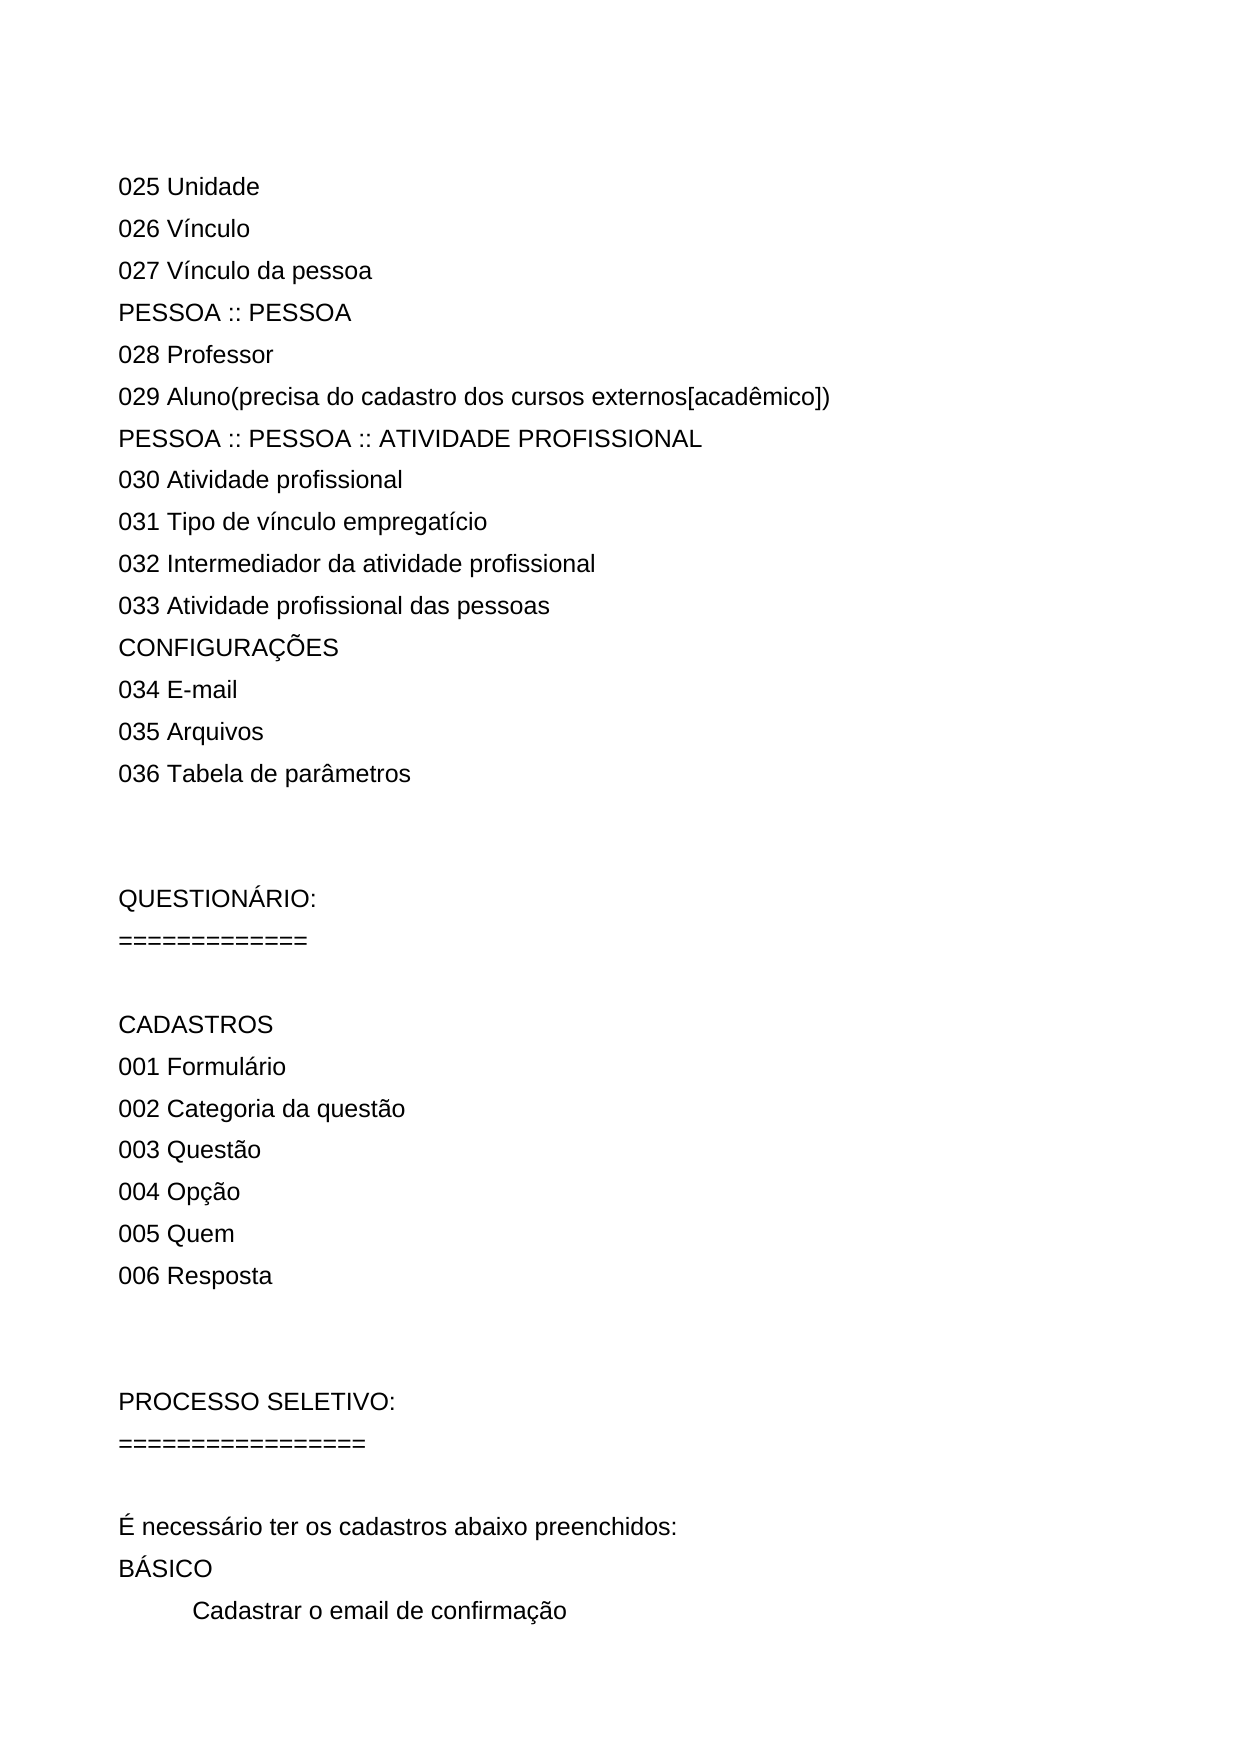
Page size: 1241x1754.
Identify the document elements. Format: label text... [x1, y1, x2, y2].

text 001 Formulário [118, 1052, 1122, 1080]
text Cadastrar o email de confirmação [118, 1597, 1122, 1625]
text CADASTROS [118, 1011, 1122, 1038]
text PROCESSO SELETIVO: [118, 1387, 1122, 1415]
text BÁSICO [118, 1555, 1122, 1583]
text 030 Atividade profissional [118, 466, 1122, 494]
text 034 E-mail [118, 676, 1122, 703]
text 004 Opção [118, 1178, 1122, 1206]
text 028 Professor [118, 341, 1122, 368]
text 035 Arquivos [118, 717, 1122, 745]
text 002 Categoria da questão [118, 1094, 1122, 1122]
text PESSOA :: PESSOA :: ATIVIDADE PROFISSIONAL [118, 424, 1122, 452]
text 031 Tipo de vínculo empregatício [118, 508, 1122, 536]
text PESSOA :: PESSOA [118, 299, 1122, 327]
text CONFIGURAÇÕES [118, 634, 1122, 662]
text 036 Tabela de parâmetros [118, 759, 1122, 787]
text 025 Unidade [118, 173, 1122, 201]
text ================= [118, 1429, 1122, 1457]
text É necessário ter os cadastros abaixo preenchidos: [118, 1513, 1122, 1541]
text 029 Aluno(precisa do cadastro dos cursos externos[acadêmico]) [118, 382, 1122, 410]
text 032 Intermediador da atividade profissional [118, 550, 1122, 578]
text 003 Questão [118, 1136, 1122, 1164]
text 005 Quem [118, 1220, 1122, 1248]
text ============= [118, 927, 1122, 955]
text 006 Resposta [118, 1262, 1122, 1290]
text 026 Vínculo [118, 215, 1122, 243]
text 033 Atividade profissional das pessoas [118, 592, 1122, 620]
text QUESTIONÁRIO: [118, 885, 1122, 913]
text 027 Vínculo da pessoa [118, 257, 1122, 285]
